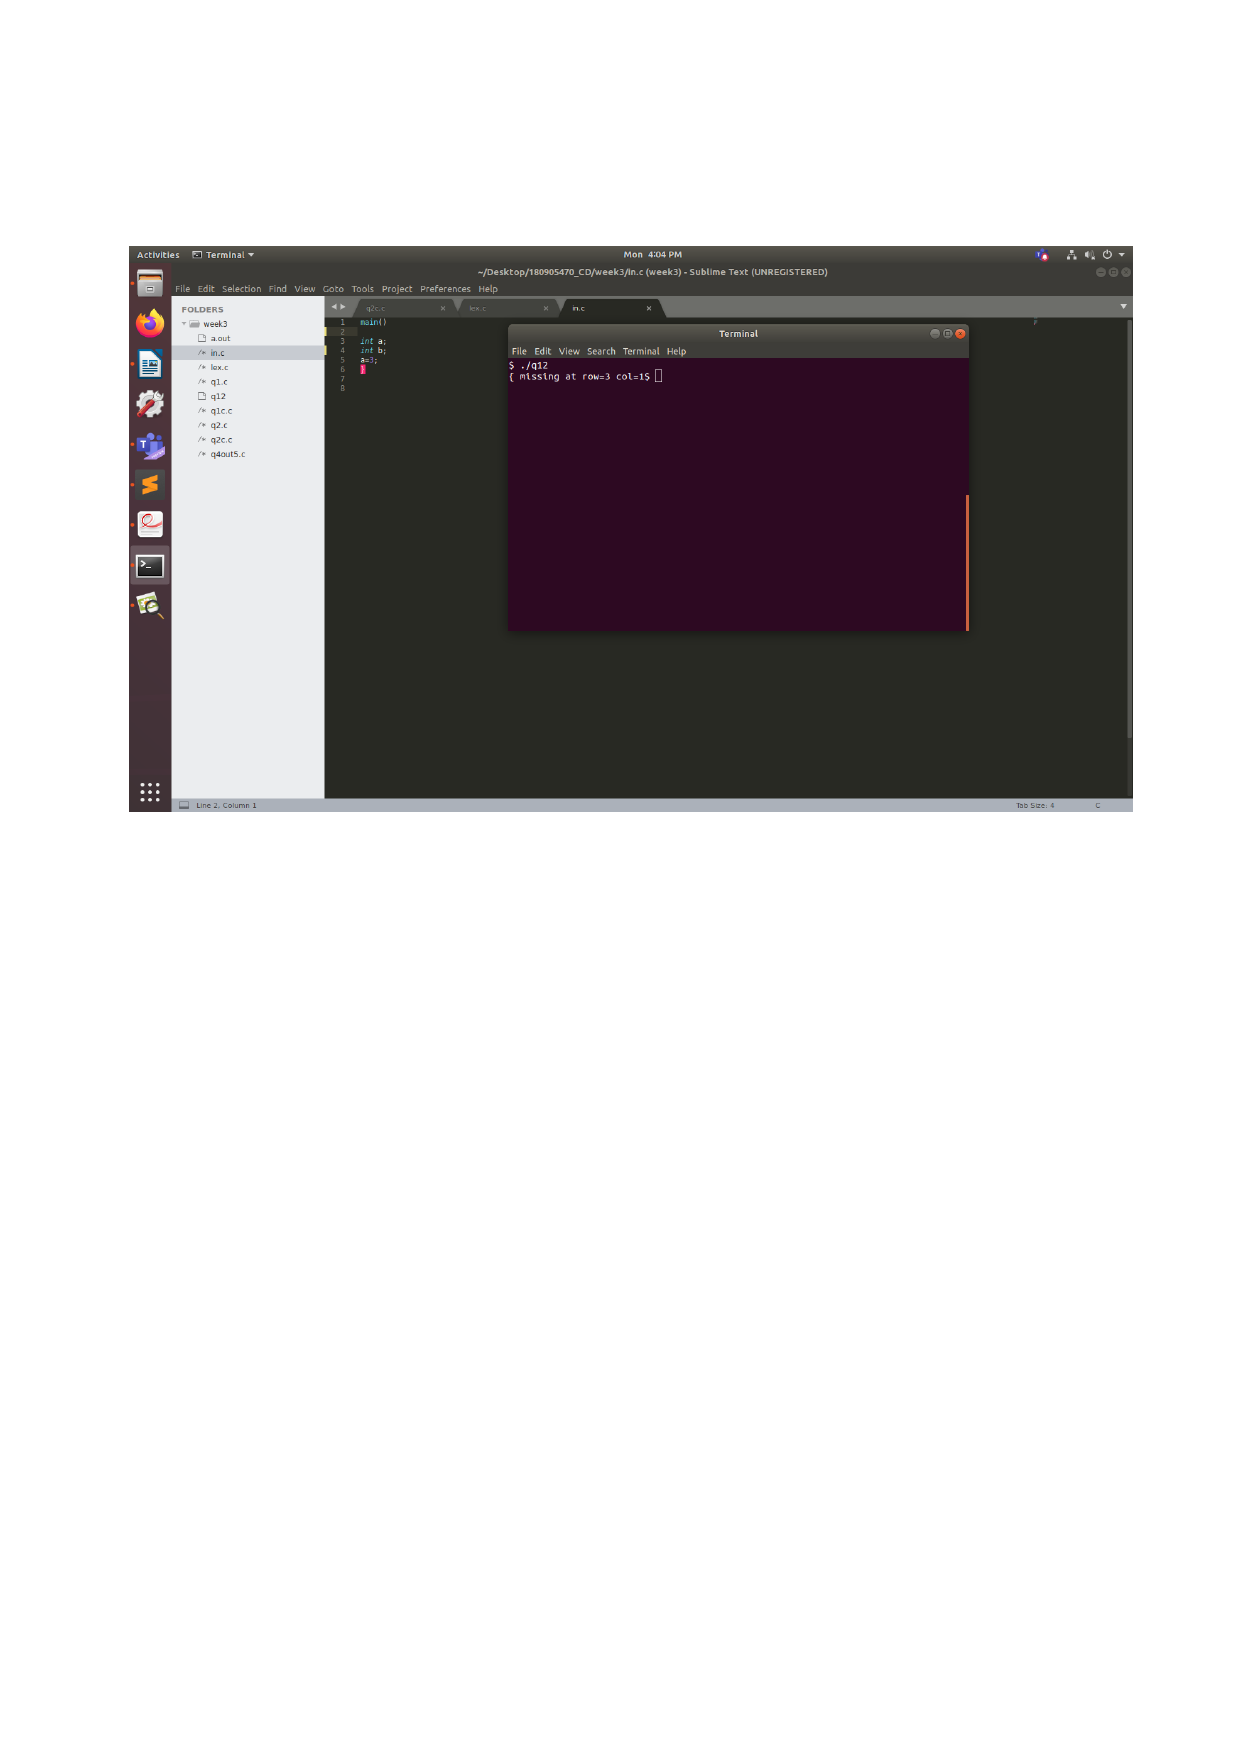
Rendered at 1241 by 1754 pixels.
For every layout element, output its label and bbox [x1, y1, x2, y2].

picture [129, 246, 1133, 812]
